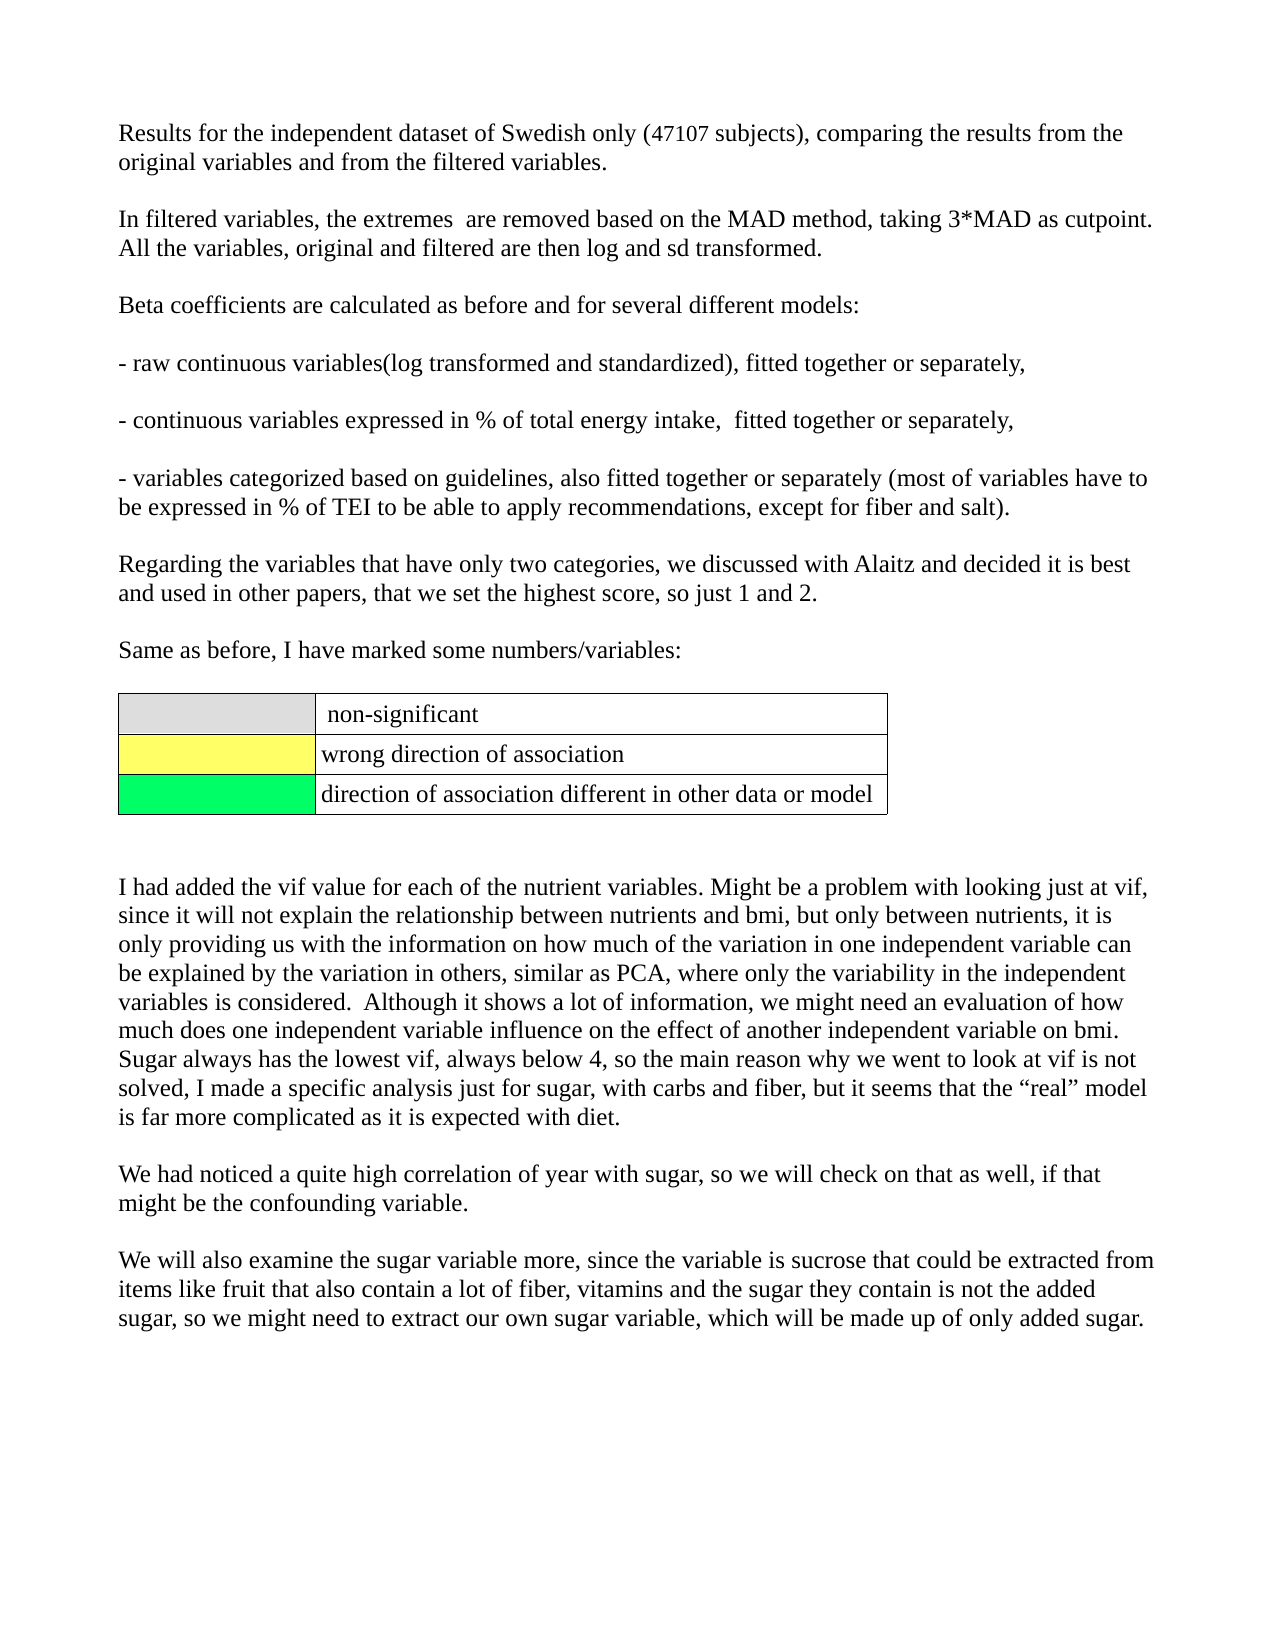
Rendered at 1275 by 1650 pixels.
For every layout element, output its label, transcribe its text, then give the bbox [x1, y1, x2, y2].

text I had added the vif value for each of the nutrient variables. Might be a problem with looking just at vif, since it will not explain the relationship between nutrients and bmi, but only between nutrients, it is only providing us with the information on how much of the variation in one independent variable can be explained by the variation in others, similar as PCA, where only the variability in the independent variables is considered. Although it shows a lot of information, we might need an evaluation of how much does one independent variable influence on the effect of another independent variable on bmi. [118, 872, 1157, 1044]
table_cell direction of association different in other data or model [316, 775, 887, 814]
table_cell [119, 735, 315, 774]
text All the variables, original and filtered are then log and sd transformed. [118, 233, 1157, 262]
text Sugar always has the lowest vif, always below 4, so the main reason why we went to look at vif is not solved, I made a specific analysis just for sugar, with carbs and fiber, but it seems that the “real” model is far more complicated as it is expected with diet. [118, 1044, 1157, 1130]
table_header [119, 694, 315, 733]
table_cell wrong direction of association [316, 735, 887, 774]
text Regarding the variables that have only two categories, we discussed with Alaitz and decided it is best and used in other papers, that we set the highest score, so just 1 and 2. [118, 549, 1157, 607]
text We will also examine the sugar variable more, since the variable is sucrose that could be extracted from items like fruit that also contain a lot of fiber, vitamins and the sugar they contain is not the added sugar, so we might need to extract our own sugar variable, which will be made up of only added sugar. [118, 1245, 1157, 1332]
text - variables categorized based on guidelines, also fitted together or separately (most of variables have to be expressed in % of TEI to be able to apply recommendations, except for fiber and salt). [118, 463, 1157, 521]
table_header non-significant [316, 694, 887, 733]
text We had noticed a quite high correlation of year with sugar, so we will check on that as well, if that might be the confounding variable. [118, 1159, 1157, 1217]
text Beta coefficients are calculated as before and for several different models: [118, 291, 1157, 319]
text In filtered variables, the extremes are removed based on the MAD method, taking 3*MAD as cutpoint. [118, 204, 1157, 233]
text - raw continuous variables(log transformed and standardized), fitted together or separately, [118, 348, 1157, 377]
text Results for the independent dataset of Swedish only (47107 subjects), comparing the results from the original variables and from the filtered variables. [118, 118, 1157, 176]
text Same as before, I have marked some numbers/variables: [118, 636, 1157, 664]
text - continuous variables expressed in % of total energy intake, fitted together or separately, [118, 406, 1157, 434]
table_cell [119, 775, 315, 814]
